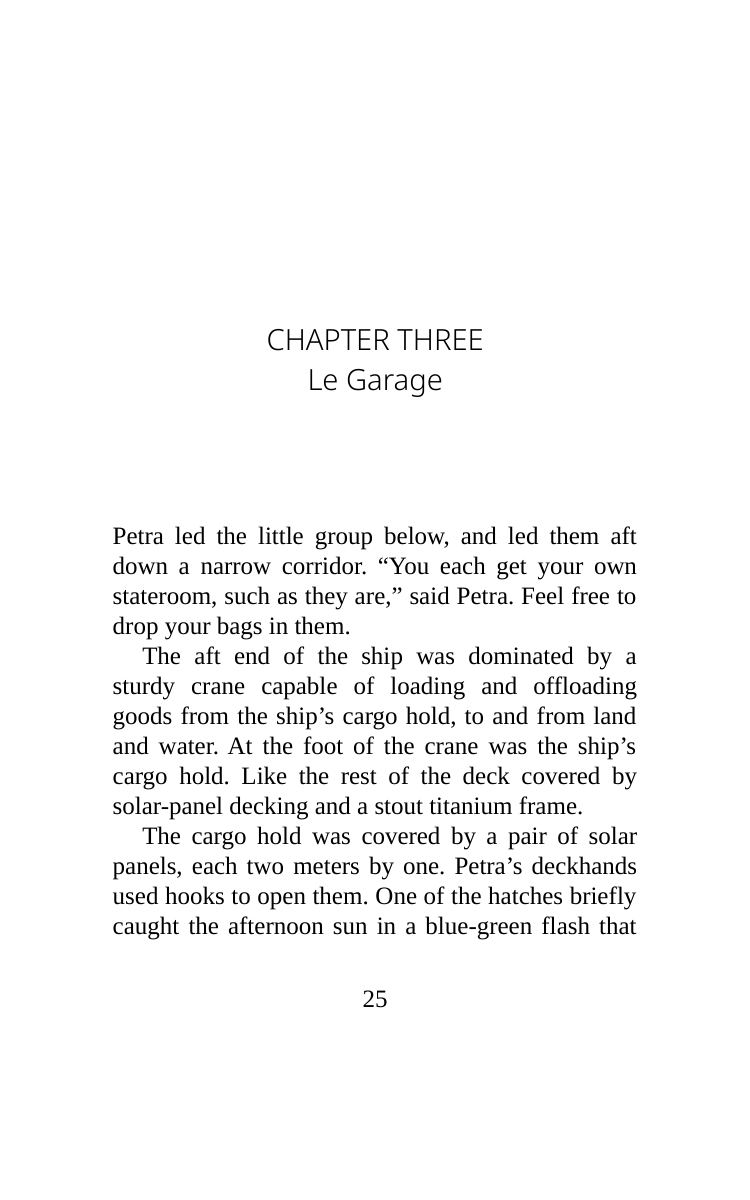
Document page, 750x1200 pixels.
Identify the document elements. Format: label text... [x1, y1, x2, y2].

text The cargo hold was covered by a pair of solar panels, each two meters by one. Petra’s deckhands used hooks to open them. One of the hatches briefly caught the afternoon sun in a blue-green flash that [112, 820, 637, 940]
text The aft end of the ship was dominated by a sturdy crane capable of loading and offloading goods from the ship’s cargo hold, to and from land and water. At the foot of the crane was the ship’s cargo hold. Like the rest of the deck covered by solar-panel decking and a stout titanium frame. [112, 640, 637, 820]
subtitle CHAPTER THREE Le Garage [112, 319, 637, 399]
text Petra led the little group below, and led them aft down a narrow corridor. “You each get your own stateroom, such as they are,” said Petra. Feel free to drop your bags in them. [112, 520, 637, 640]
